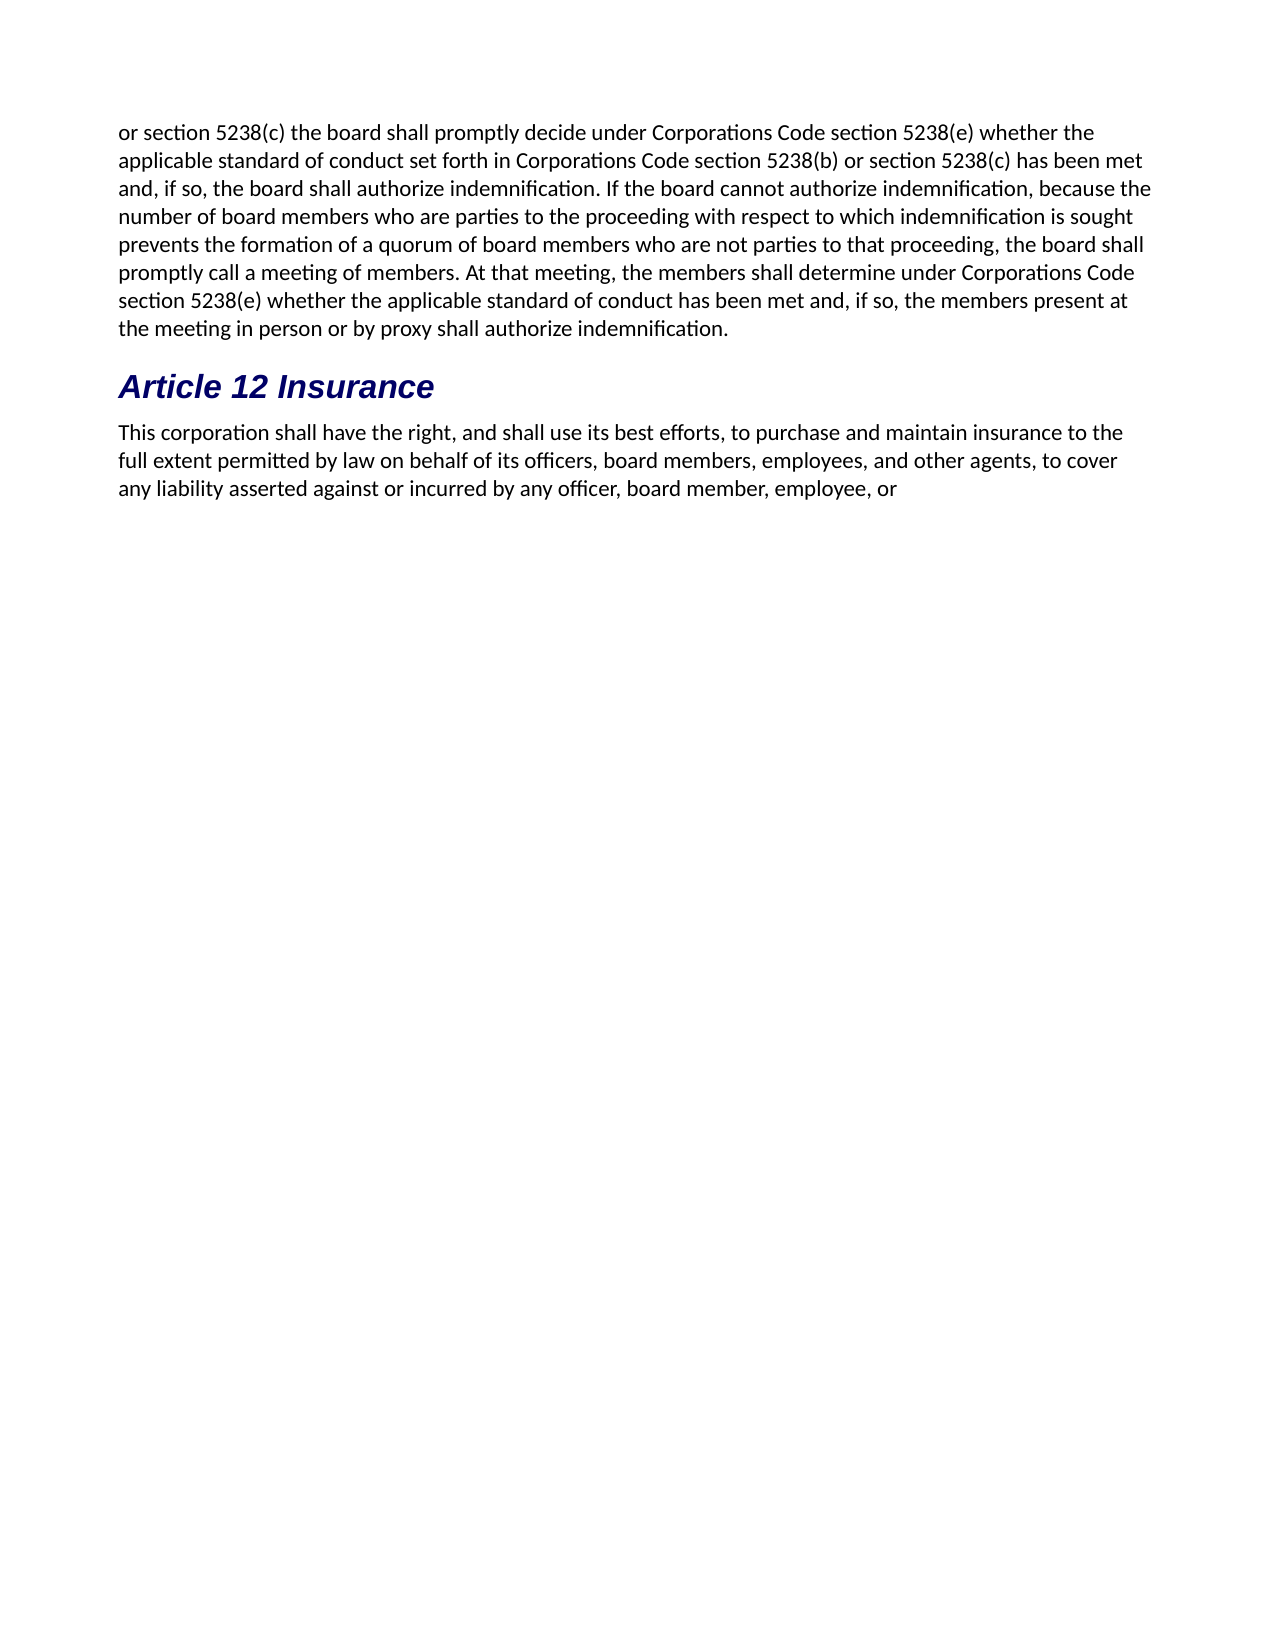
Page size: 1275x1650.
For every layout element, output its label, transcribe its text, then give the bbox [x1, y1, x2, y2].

text or section 5238(c) the board shall promptly decide under Corporations Code section 5238(e) whether the applicable standard of conduct set forth in Corporations Code section 5238(b) or section 5238(c) has been met and, if so, the board shall authorize indemnification. If the board cannot authorize indemnification, because the number of board members who are parties to the proceeding with respect to which indemnification is sought prevents the formation of a quorum of board members who are not parties to that proceeding, the board shall promptly call a meeting of members. At that meeting, the members shall determine under Corporations Code section 5238(e) whether the applicable standard of conduct has been met and, if so, the members present at the meeting in person or by proxy shall authorize indemnification. [118, 118, 1157, 342]
text This corporation shall have the right, and shall use its best efforts, to purchase and maintain insurance to the full extent permitted by law on behalf of its officers, board members, employees, and other agents, to cover any liability asserted against or incurred by any officer, board member, employee, or [118, 418, 1157, 502]
subtitle Article 12 Insurance [118, 367, 1157, 406]
